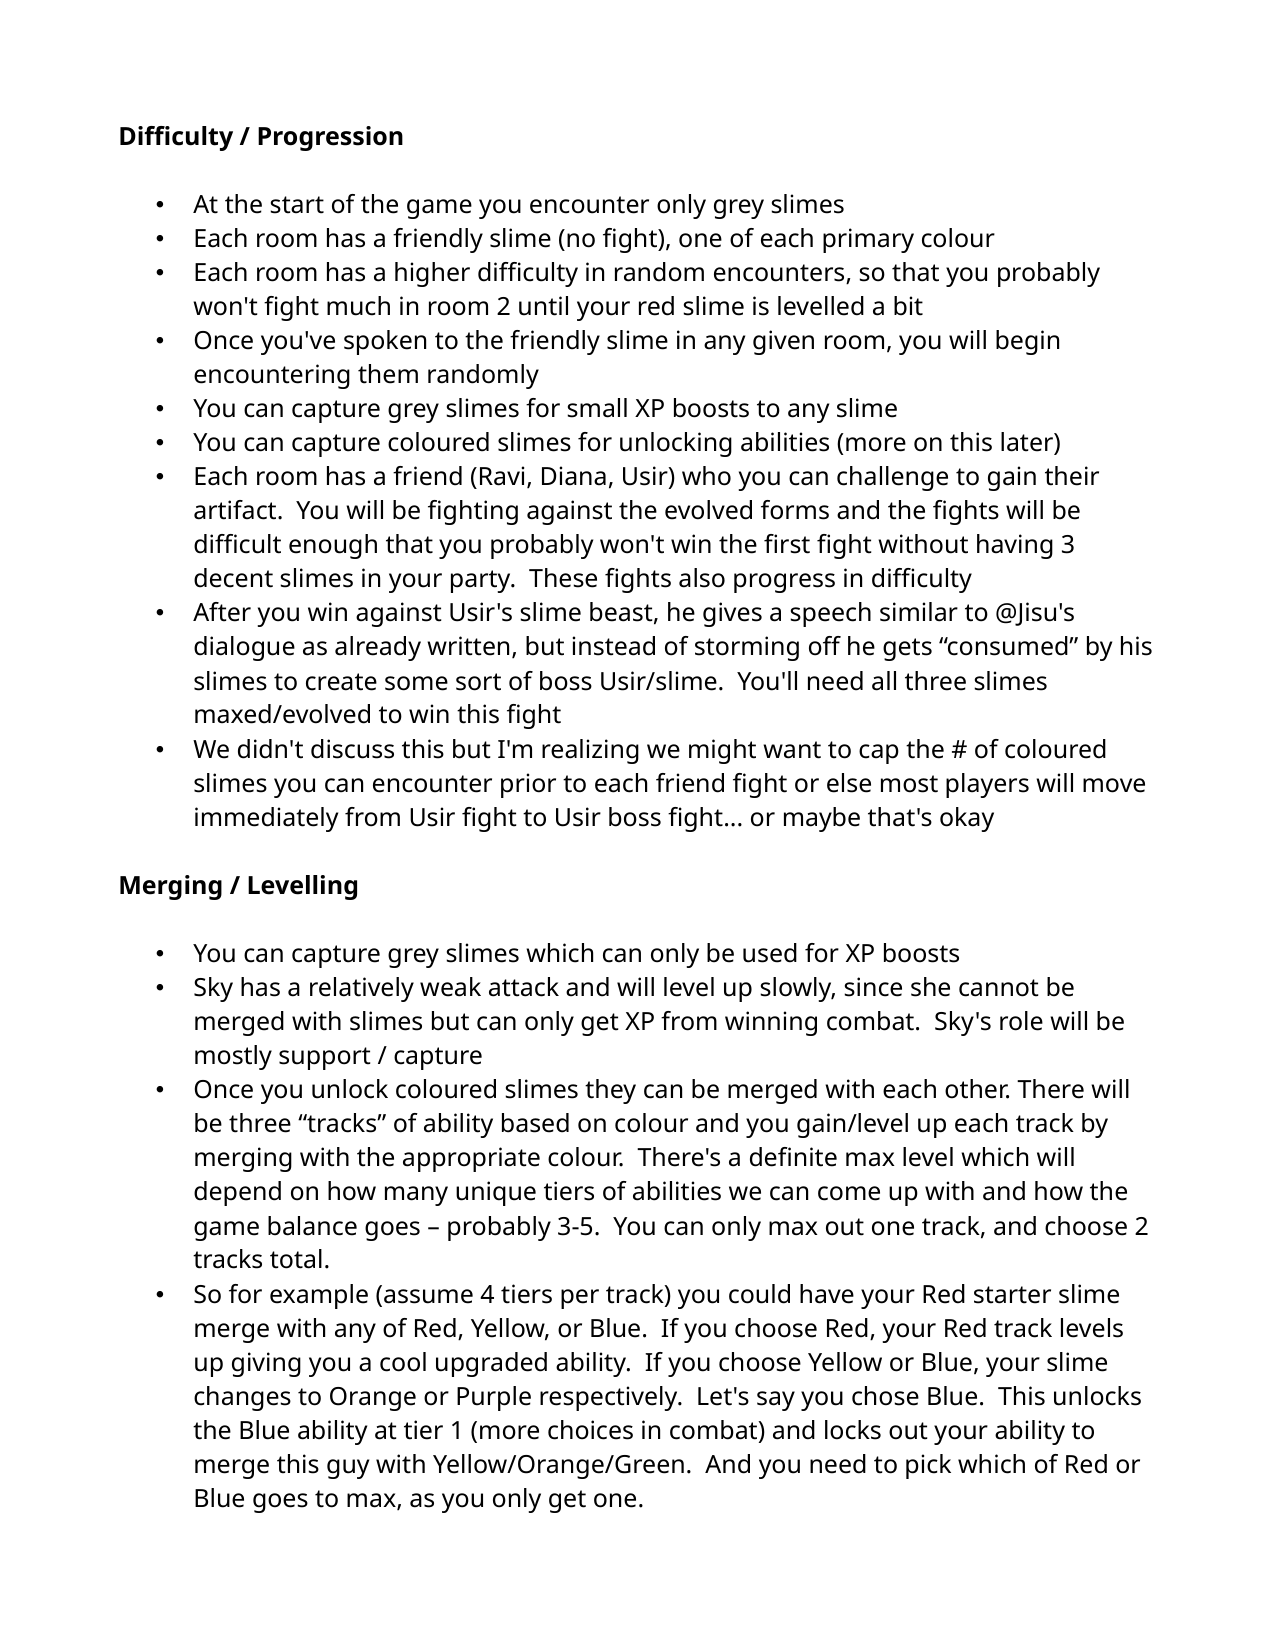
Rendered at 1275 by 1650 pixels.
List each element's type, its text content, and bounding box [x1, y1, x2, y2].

list You can capture grey slimes which can only be used for XP boosts [156, 936, 1157, 970]
list Sky has a relatively weak attack and will level up slowly, since she cannot be merged with slimes but can only get XP from winning combat. Sky's role will be mostly support / capture [156, 970, 1157, 1072]
list At the start of the game you encounter only grey slimes [156, 186, 1157, 220]
text Merging / Levelling [118, 867, 1157, 902]
list So for example (assume 4 tiers per track) you could have your Red starter slime merge with any of Red, Yellow, or Blue. If you choose Red, your Red track levels up giving you a cool upgraded ability. If you choose Yellow or Blue, your slime changes to Orange or Purple respectively. Let's say you chose Blue. This unlocks the Blue ability at tier 1 (more choices in combat) and locks out your ability to merge this guy with Yellow/Orange/Green. And you need to pick which of Red or Blue goes to max, as you only get one. [156, 1276, 1157, 1515]
list We didn't discuss this but I'm realizing we might want to cap the # of coloured slimes you can encounter prior to each friend fight or else most players will move immediately from Usir fight to Usir boss fight... or maybe that's okay [156, 731, 1157, 833]
list Once you've spoken to the friendly slime in any given room, you will begin encountering them randomly [156, 322, 1157, 391]
list Each room has a friendly slime (no fight), one of each primary colour [156, 220, 1157, 254]
list You can capture coloured slimes for unlocking abilities (more on this later) [156, 425, 1157, 459]
text Difficulty / Progression [118, 118, 1157, 152]
list Each room has a higher difficulty in random encounters, so that you probably won't fight much in room 2 until your red slime is levelled a bit [156, 254, 1157, 322]
list Each room has a friend (Ravi, Diana, Usir) who you can challenge to gain their artifact. You will be fighting against the evolved forms and the fights will be difficult enough that you probably won't win the first fight without having 3 decent slimes in your party. These fights also progress in difficulty [156, 459, 1157, 595]
list After you win against Usir's slime beast, he gives a speech similar to @Jisu's dialogue as already written, but instead of storming off he gets “consumed” by his slimes to create some sort of boss Usir/slime. You'll need all three slimes maxed/evolved to win this fight [156, 595, 1157, 731]
list You can capture grey slimes for small XP boosts to any slime [156, 391, 1157, 425]
list Once you unlock coloured slimes they can be merged with each other. There will be three “tracks” of ability based on colour and you gain/level up each track by merging with the appropriate colour. There's a definite max level which will depend on how many unique tiers of abilities we can come up with and how the game balance goes – probably 3-5. You can only max out one track, and choose 2 tracks total. [156, 1072, 1157, 1276]
